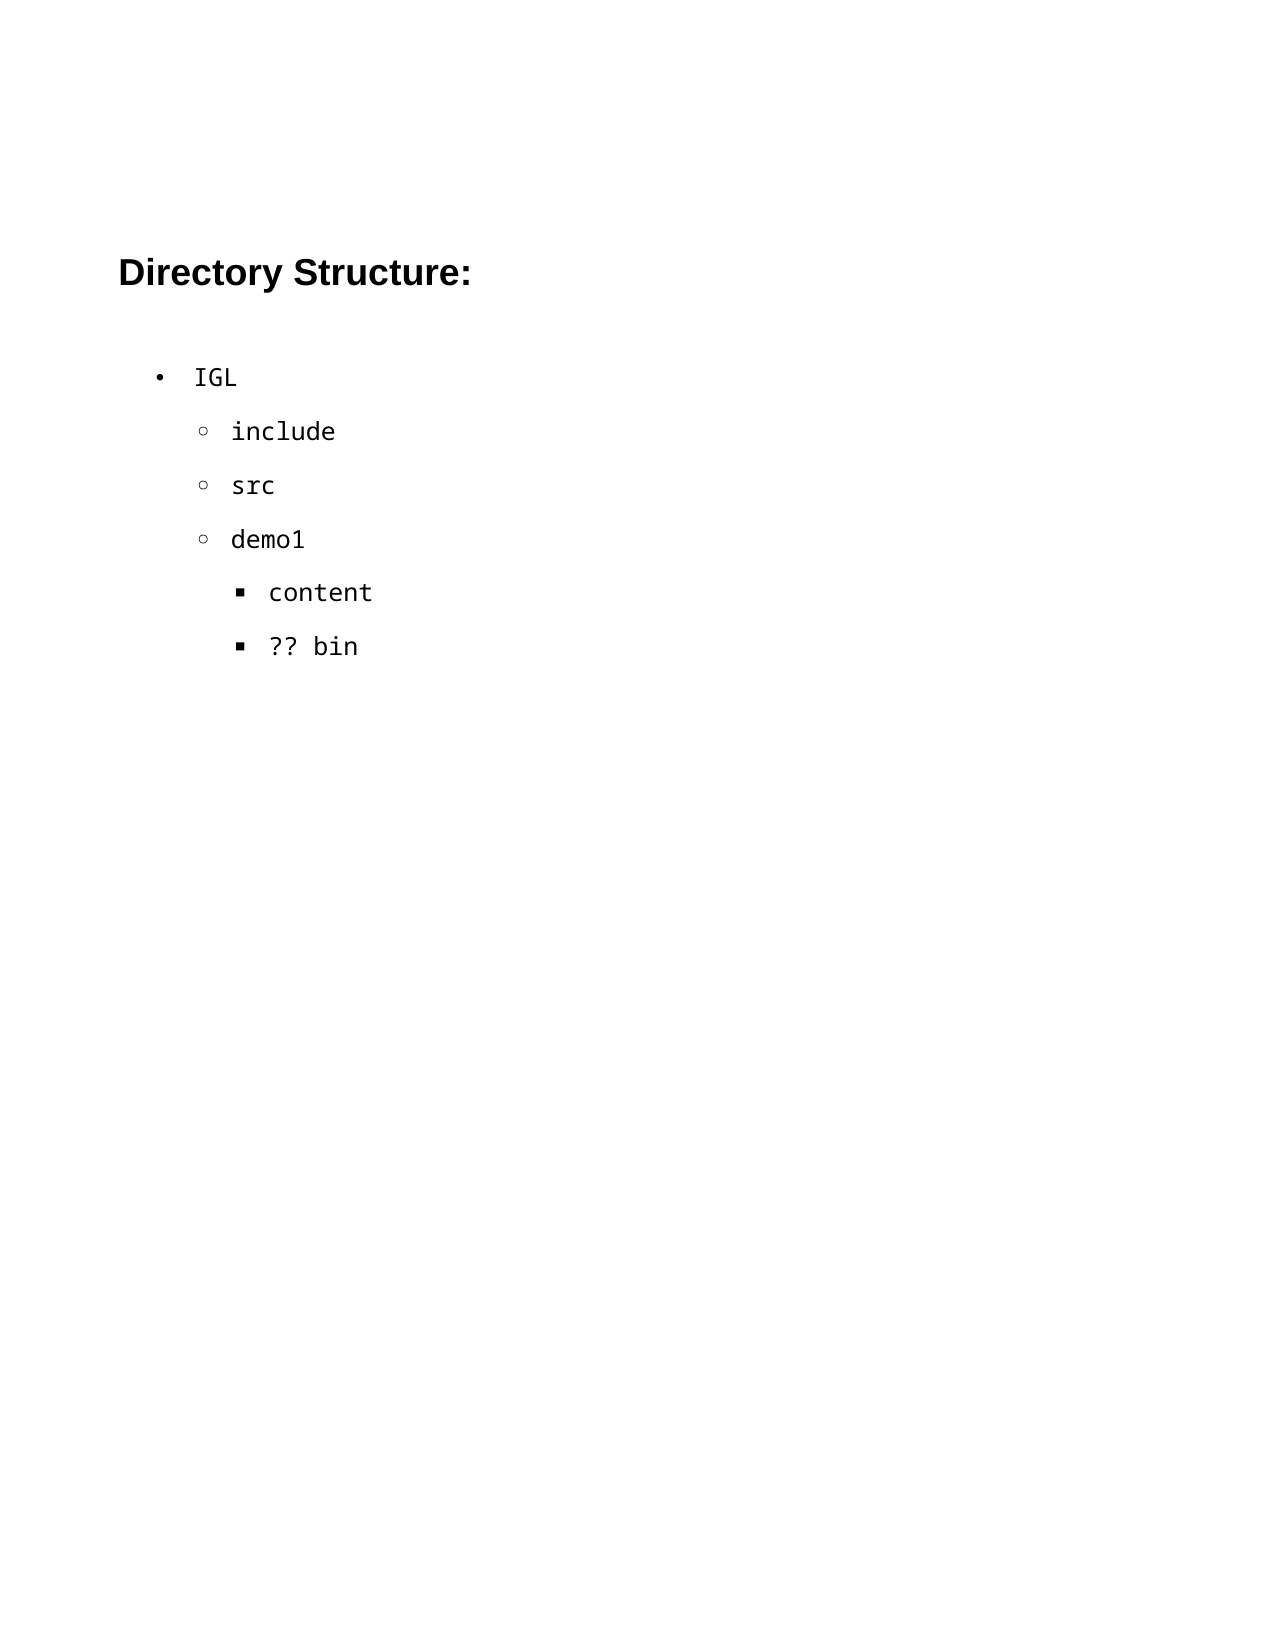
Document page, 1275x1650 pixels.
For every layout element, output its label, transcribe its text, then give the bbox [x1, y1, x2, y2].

list include [193, 414, 1157, 448]
list IGL [156, 360, 1157, 394]
list ?? bin [231, 629, 1157, 663]
list src [193, 467, 1157, 502]
list demo1 [193, 521, 1157, 555]
subtitle Directory Structure: [118, 251, 1157, 294]
list content [231, 575, 1157, 609]
